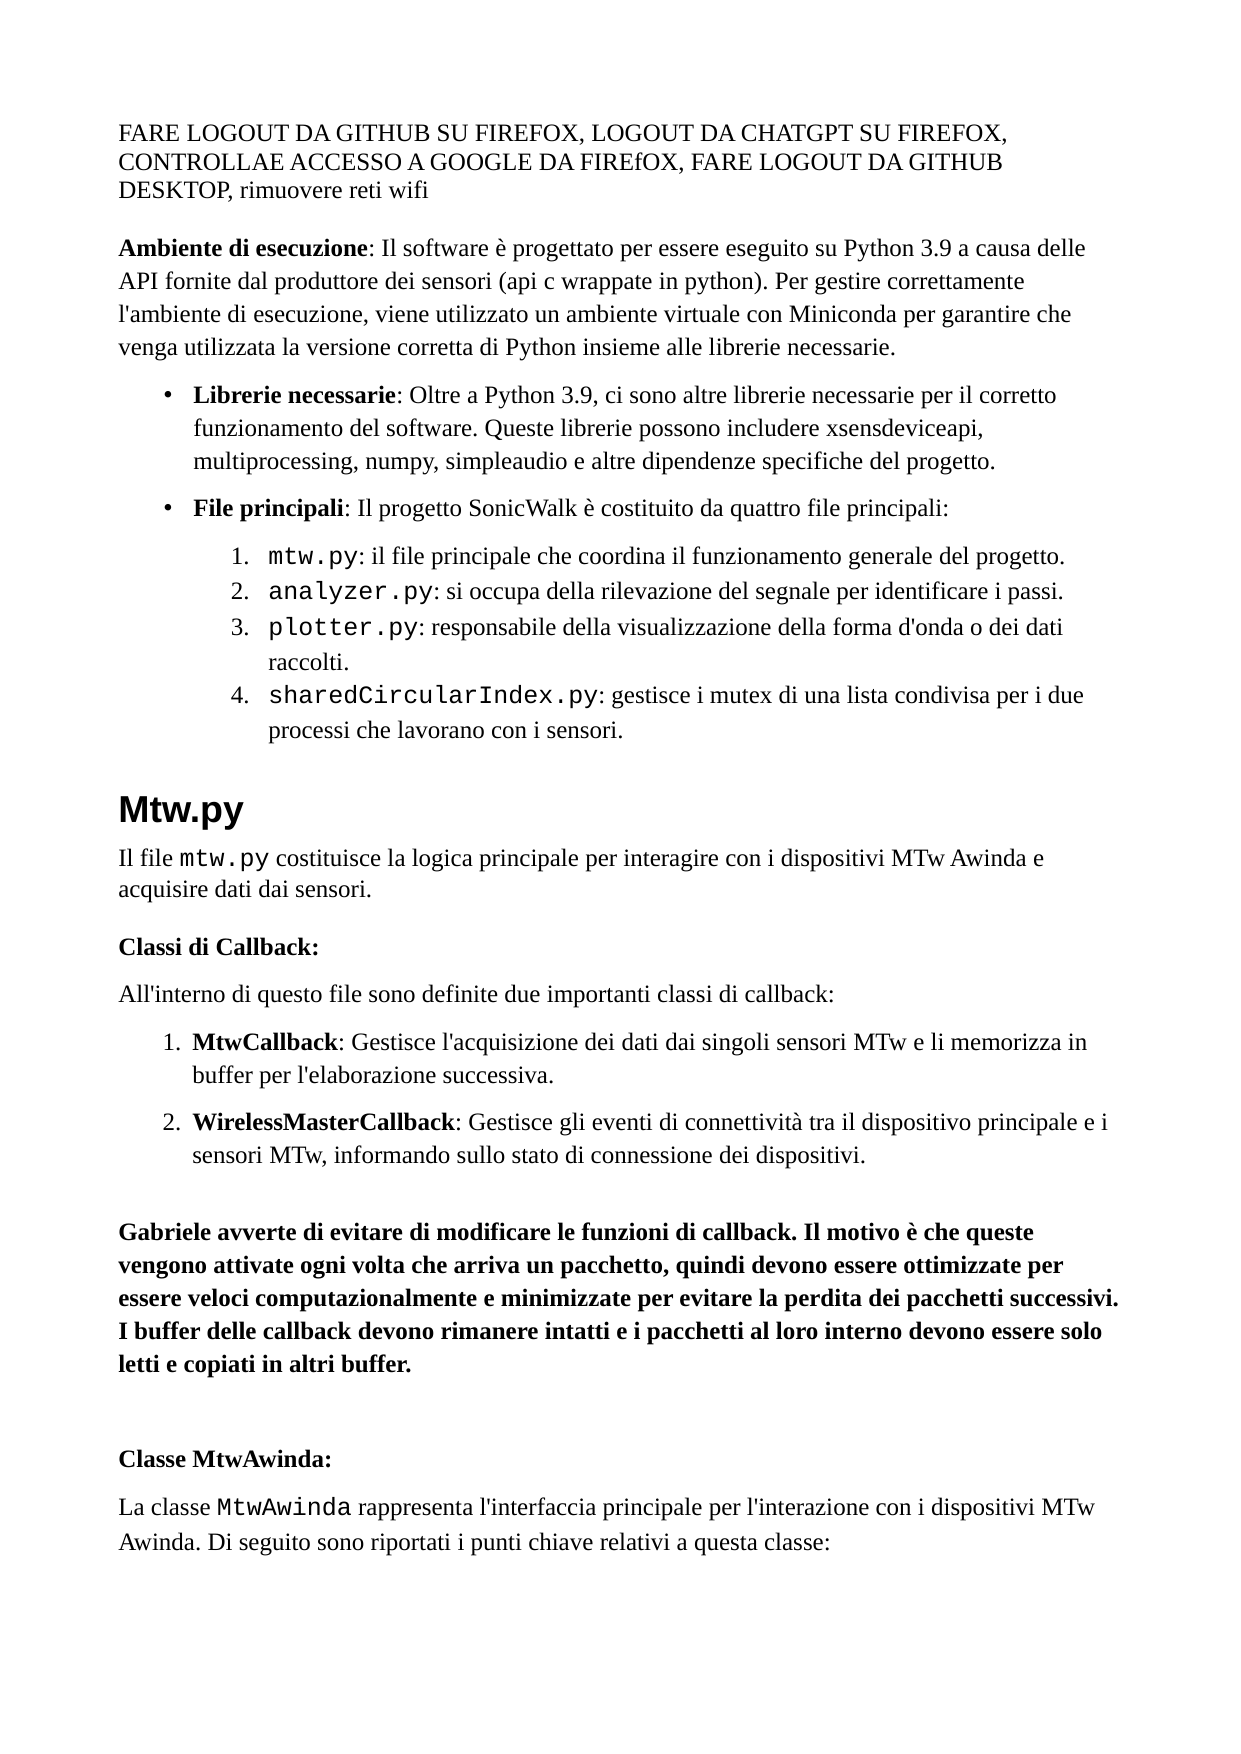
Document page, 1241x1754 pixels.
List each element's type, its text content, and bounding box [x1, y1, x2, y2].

text Gabriele avverte di evitare di modificare le funzioni di callback. Il motivo è che queste vengono attivate ogni volta che arriva un pacchetto, quindi devono essere ottimizzate per essere veloci computazionalmente e minimizzate per evitare la perdita dei pacchetti successivi. I buffer delle callback devono rimanere intatti e i pacchetti al loro interno devono essere solo letti e copiati in altri buffer. [118, 1217, 1122, 1378]
text All'interno di questo file sono definite due importanti classi di callback: [118, 979, 1122, 1008]
list sharedCircularIndex.py: gestisce i mutex di una lista condivisa per i due processi che lavorano con i sensori. [231, 680, 1122, 744]
list File principali: Il progetto SonicWalk è costituito da quattro file principali: [164, 493, 1122, 522]
text La classe MtwAwinda rappresenta l'interfaccia principale per l'interazione con i dispositivi MTw Awinda. Di seguito sono riportati i punti chiave relativi a questa classe: [118, 1492, 1122, 1556]
text Classi di Callback: [118, 932, 1122, 960]
text Ambiente di esecuzione: Il software è progettato per essere eseguito su Python 3.9 a causa delle API fornite dal produttore dei sensori (api c wrappate in python). Per gestire correttamente l'ambiente di esecuzione, viene utilizzato un ambiente virtuale con Miniconda per garantire che venga utilizzata la versione corretta di Python insieme alle librerie necessarie. [118, 233, 1122, 361]
text FARE LOGOUT DA GITHUB SU FIREFOX, LOGOUT DA CHATGPT SU FIREFOX, CONTROLLAE ACCESSO A GOOGLE DA FIREfOX, FARE LOGOUT DA GITHUB DESKTOP, rimuovere reti wifi [118, 118, 1122, 204]
list plotter.py: responsabile della visualizzazione della forma d'onda o dei dati raccolti. [231, 612, 1122, 676]
text Il file mtw.py costituisce la logica principale per interagire con i dispositivi MTw Awinda e acquisire dati dai sensori. [118, 843, 1122, 903]
list mtw.py: il file principale che coordina il funzionamento generale del progetto. [231, 541, 1122, 572]
list Librerie necessarie: Oltre a Python 3.9, ci sono altre librerie necessarie per il corretto funzionamento del software. Queste librerie possono includere xsensdeviceapi, multiprocessing, numpy, simpleaudio e altre dipendenze specifiche del progetto. [164, 380, 1122, 474]
text Classe MtwAwinda: [118, 1444, 1122, 1473]
subtitle Mtw.py [118, 788, 1122, 831]
list WirelessMasterCallback: Gestisce gli eventi di connettività tra il dispositivo principale e i sensori MTw, informando sullo stato di connessione dei dispositivi. [162, 1107, 1122, 1169]
list analyzer.py: si occupa della rilevazione del segnale per identificare i passi. [231, 576, 1122, 607]
list MtwCallback: Gestisce l'acquisizione dei dati dai singoli sensori MTw e li memorizza in buffer per l'elaborazione successiva. [162, 1027, 1122, 1089]
